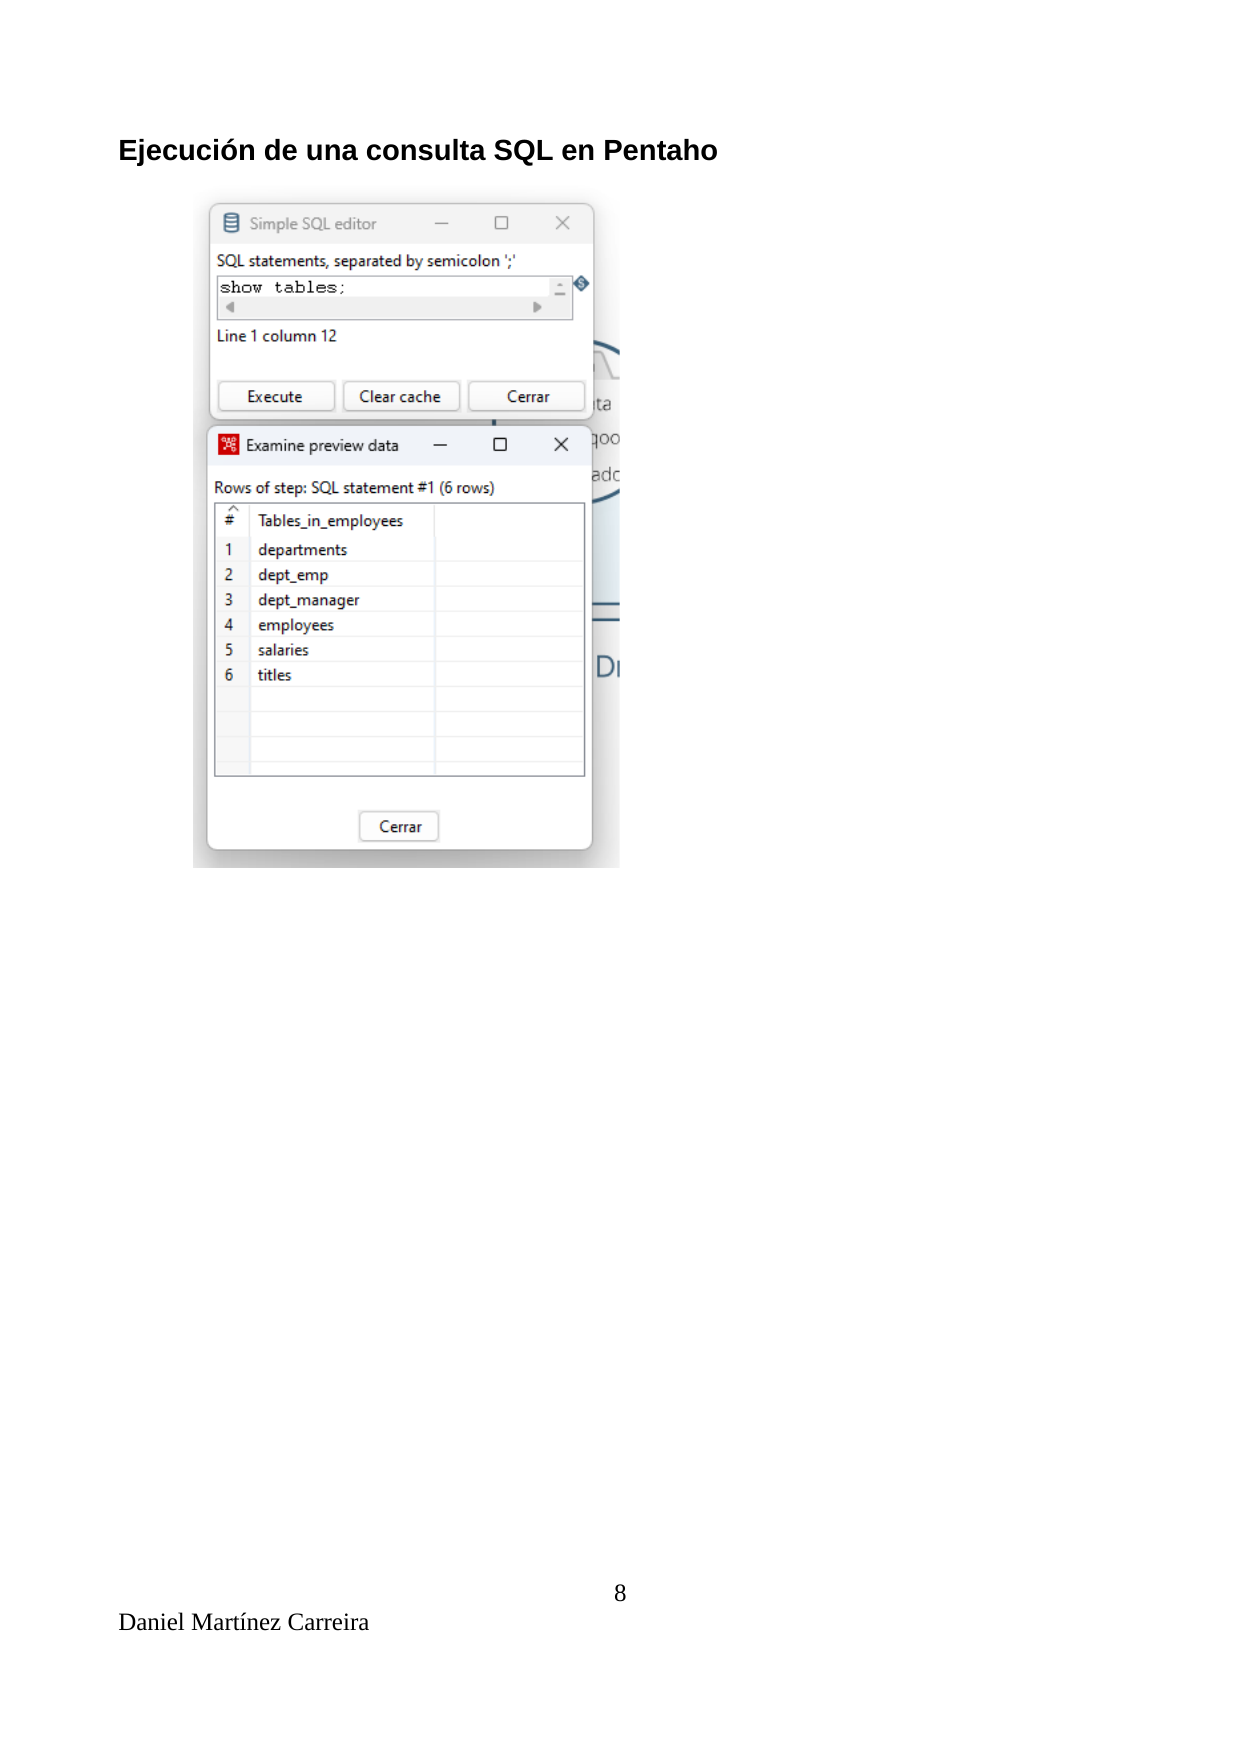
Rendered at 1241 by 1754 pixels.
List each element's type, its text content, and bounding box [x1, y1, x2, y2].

subtitle Ejecución de una consulta SQL en Pentaho [118, 133, 1122, 166]
picture [193, 178, 620, 868]
